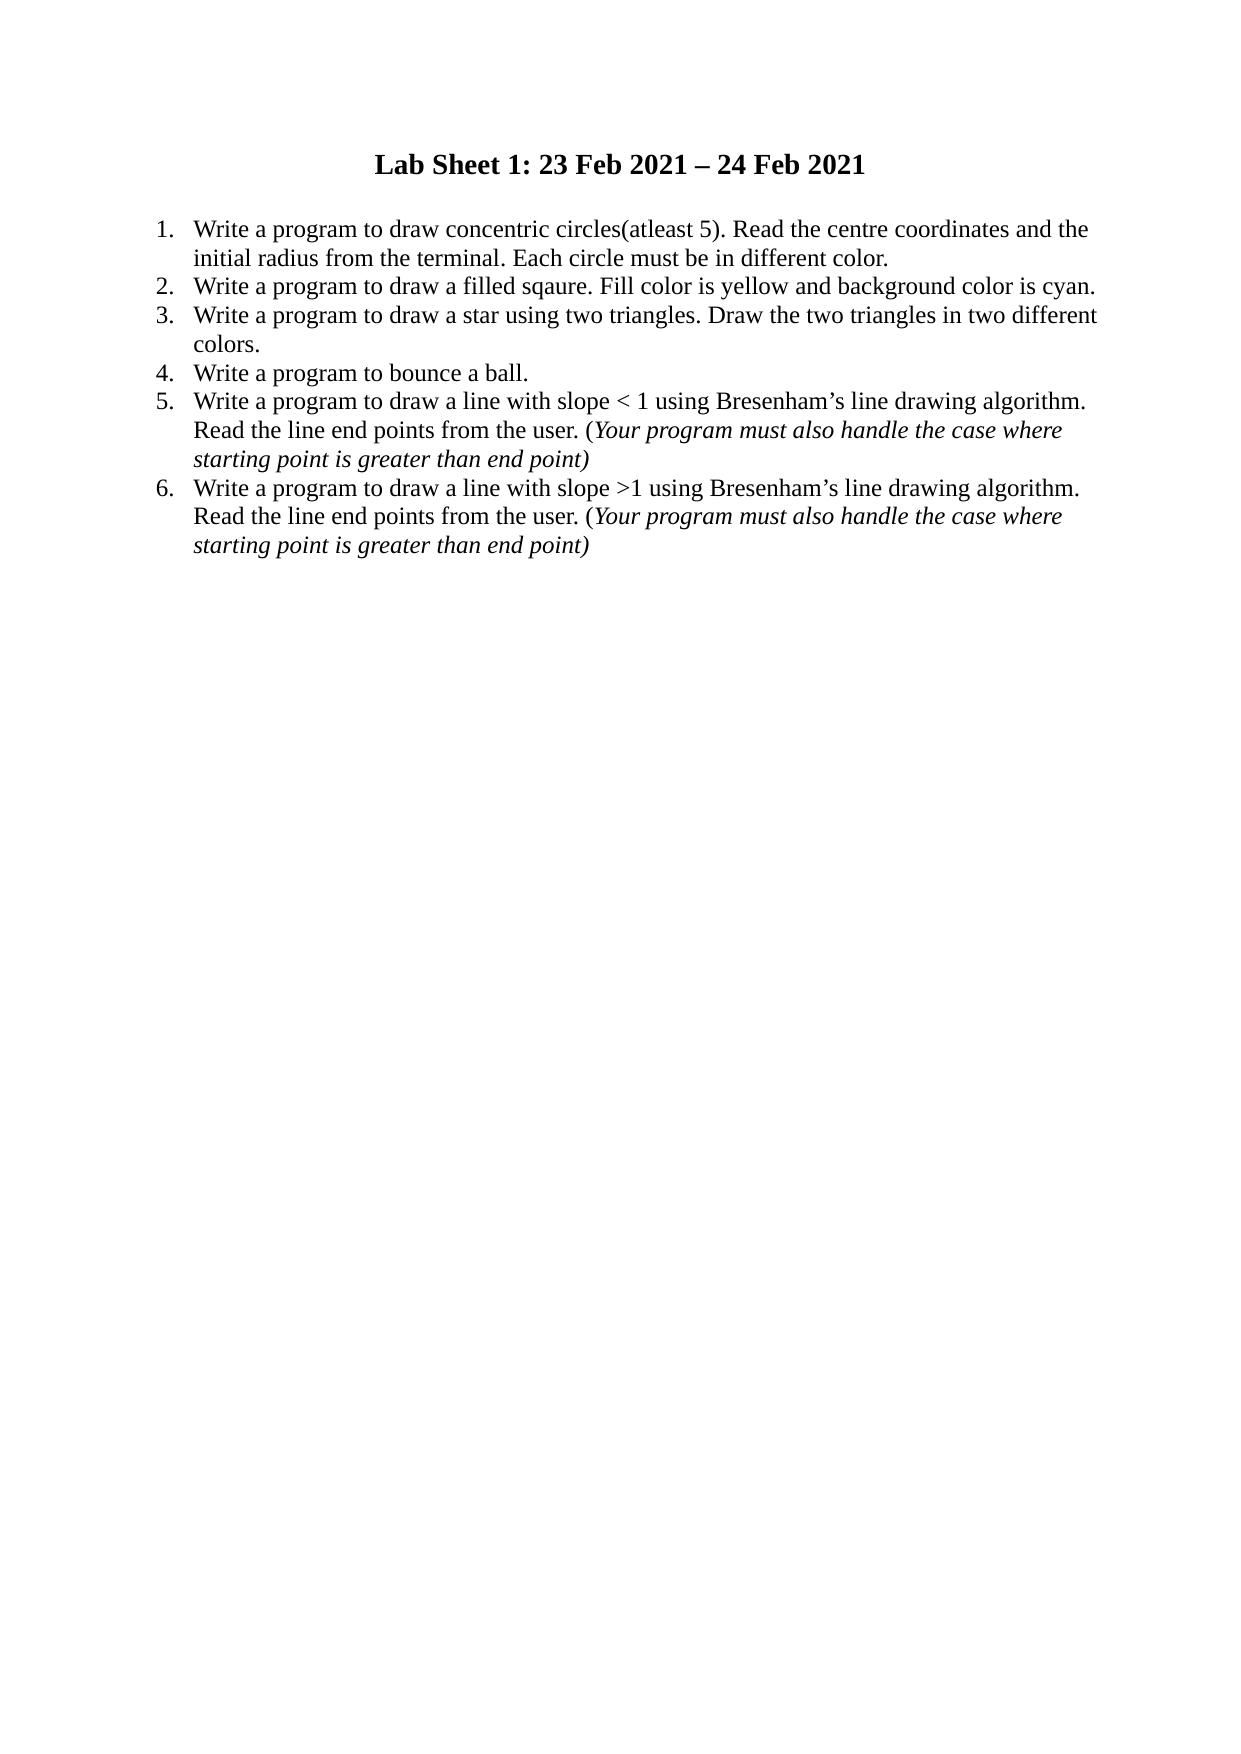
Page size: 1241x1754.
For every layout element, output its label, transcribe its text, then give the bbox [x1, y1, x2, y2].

list Write a program to bounce a ball. [156, 358, 1122, 386]
list Write a program to draw a line with slope < 1 using Bresenham’s line drawing algorithm. Read the line end points from the user. (Your program must also handle the case where starting point is greater than end point) [156, 386, 1122, 473]
text Lab Sheet 1: 23 Feb 2021 – 24 Feb 2021 [118, 147, 1122, 180]
list Write a program to draw a line with slope >1 using Bresenham’s line drawing algorithm. Read the line end points from the user. (Your program must also handle the case where starting point is greater than end point) [156, 473, 1122, 559]
list Write a program to draw a filled sqaure. Fill color is yellow and background color is cyan. [156, 271, 1122, 300]
list Write a program to draw a star using two triangles. Draw the two triangles in two different colors. [156, 300, 1122, 358]
list Write a program to draw concentric circles(atleast 5). Read the centre coordinates and the initial radius from the terminal. Each circle must be in different color. [156, 214, 1122, 271]
